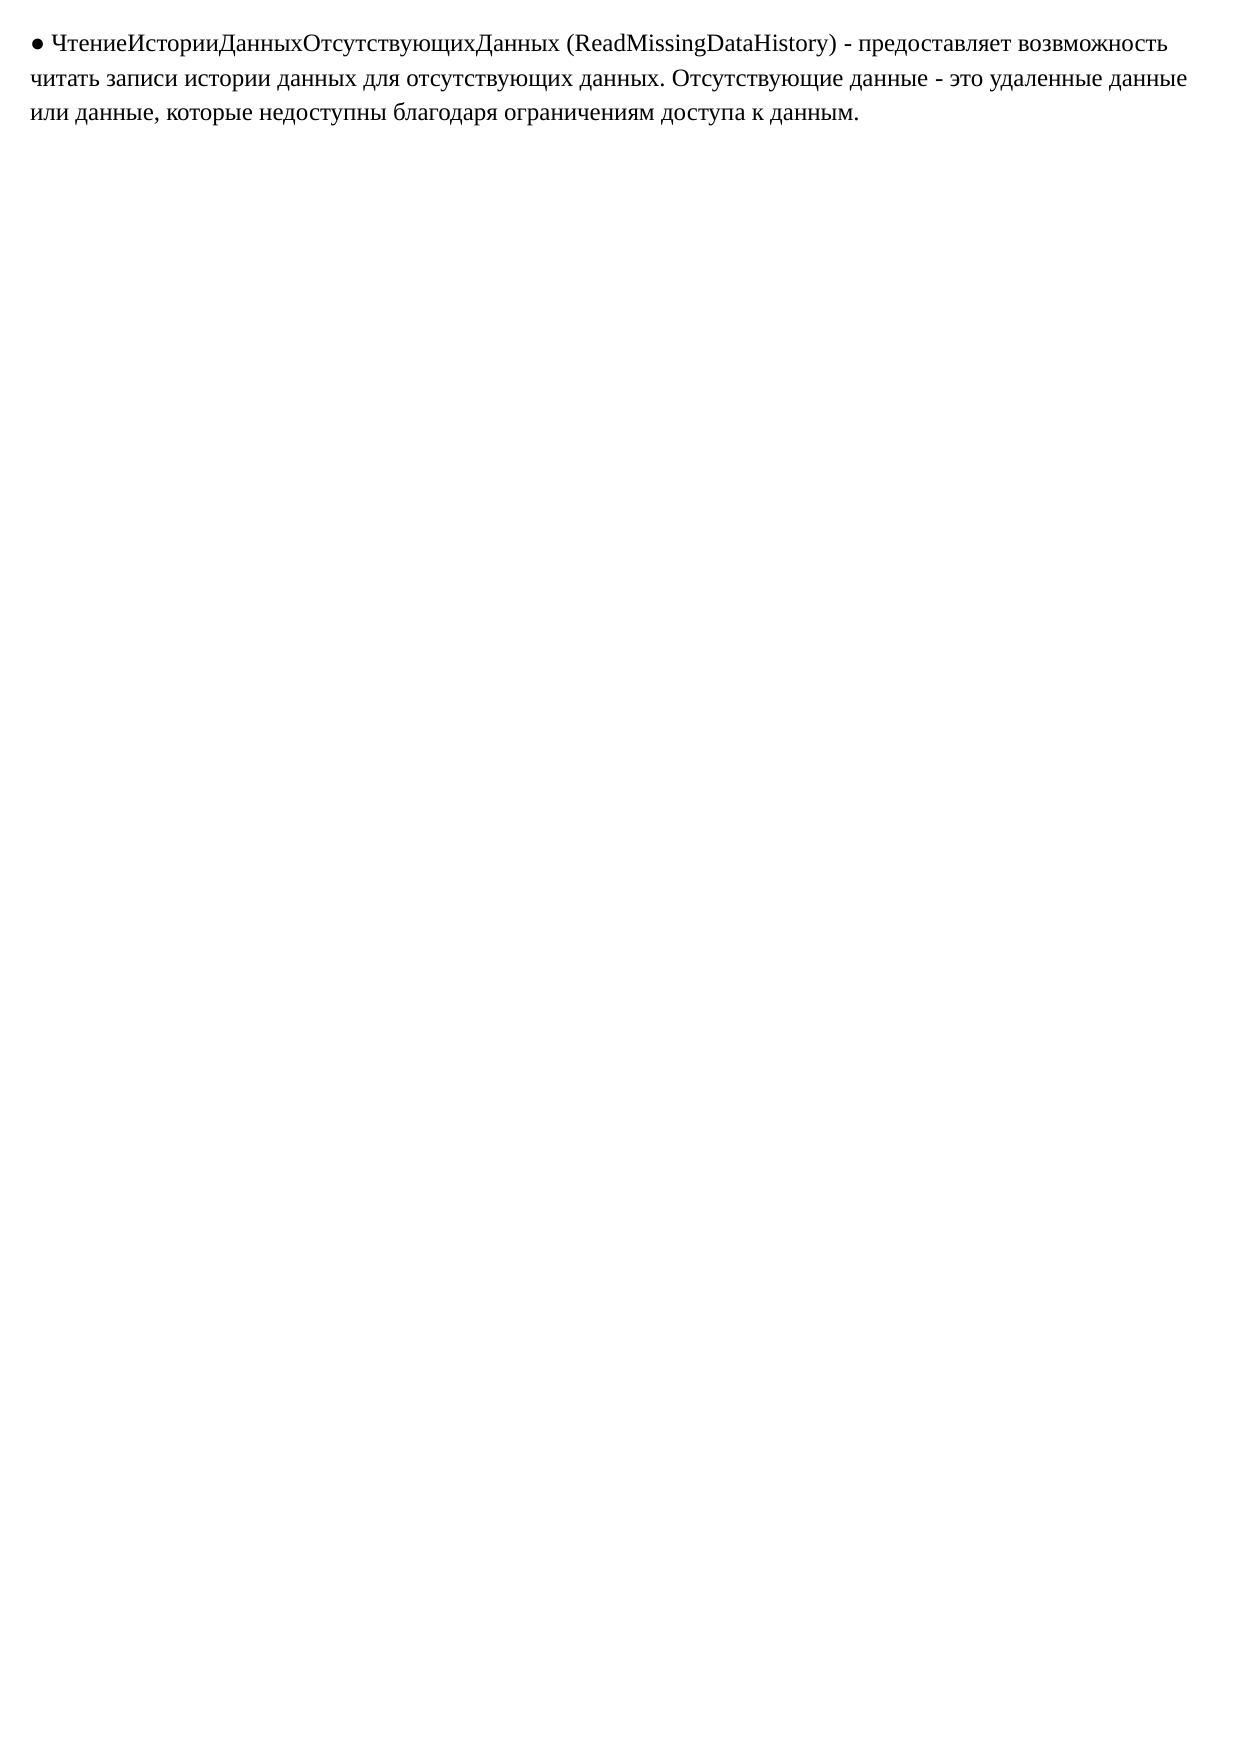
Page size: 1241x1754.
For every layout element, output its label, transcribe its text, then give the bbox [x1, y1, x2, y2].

text ● ЧтениеИсторииДанныхОтсутствующихДанных (ReadMissingDataHistory) ‑ предоставляет возвможность читать записи истории данных для отсутствующих данных. Отсутствующие данные ‑ это удаленные данные или данные, которые недоступны благодаря ограничениям доступа к данным. [30, 28, 1211, 126]
